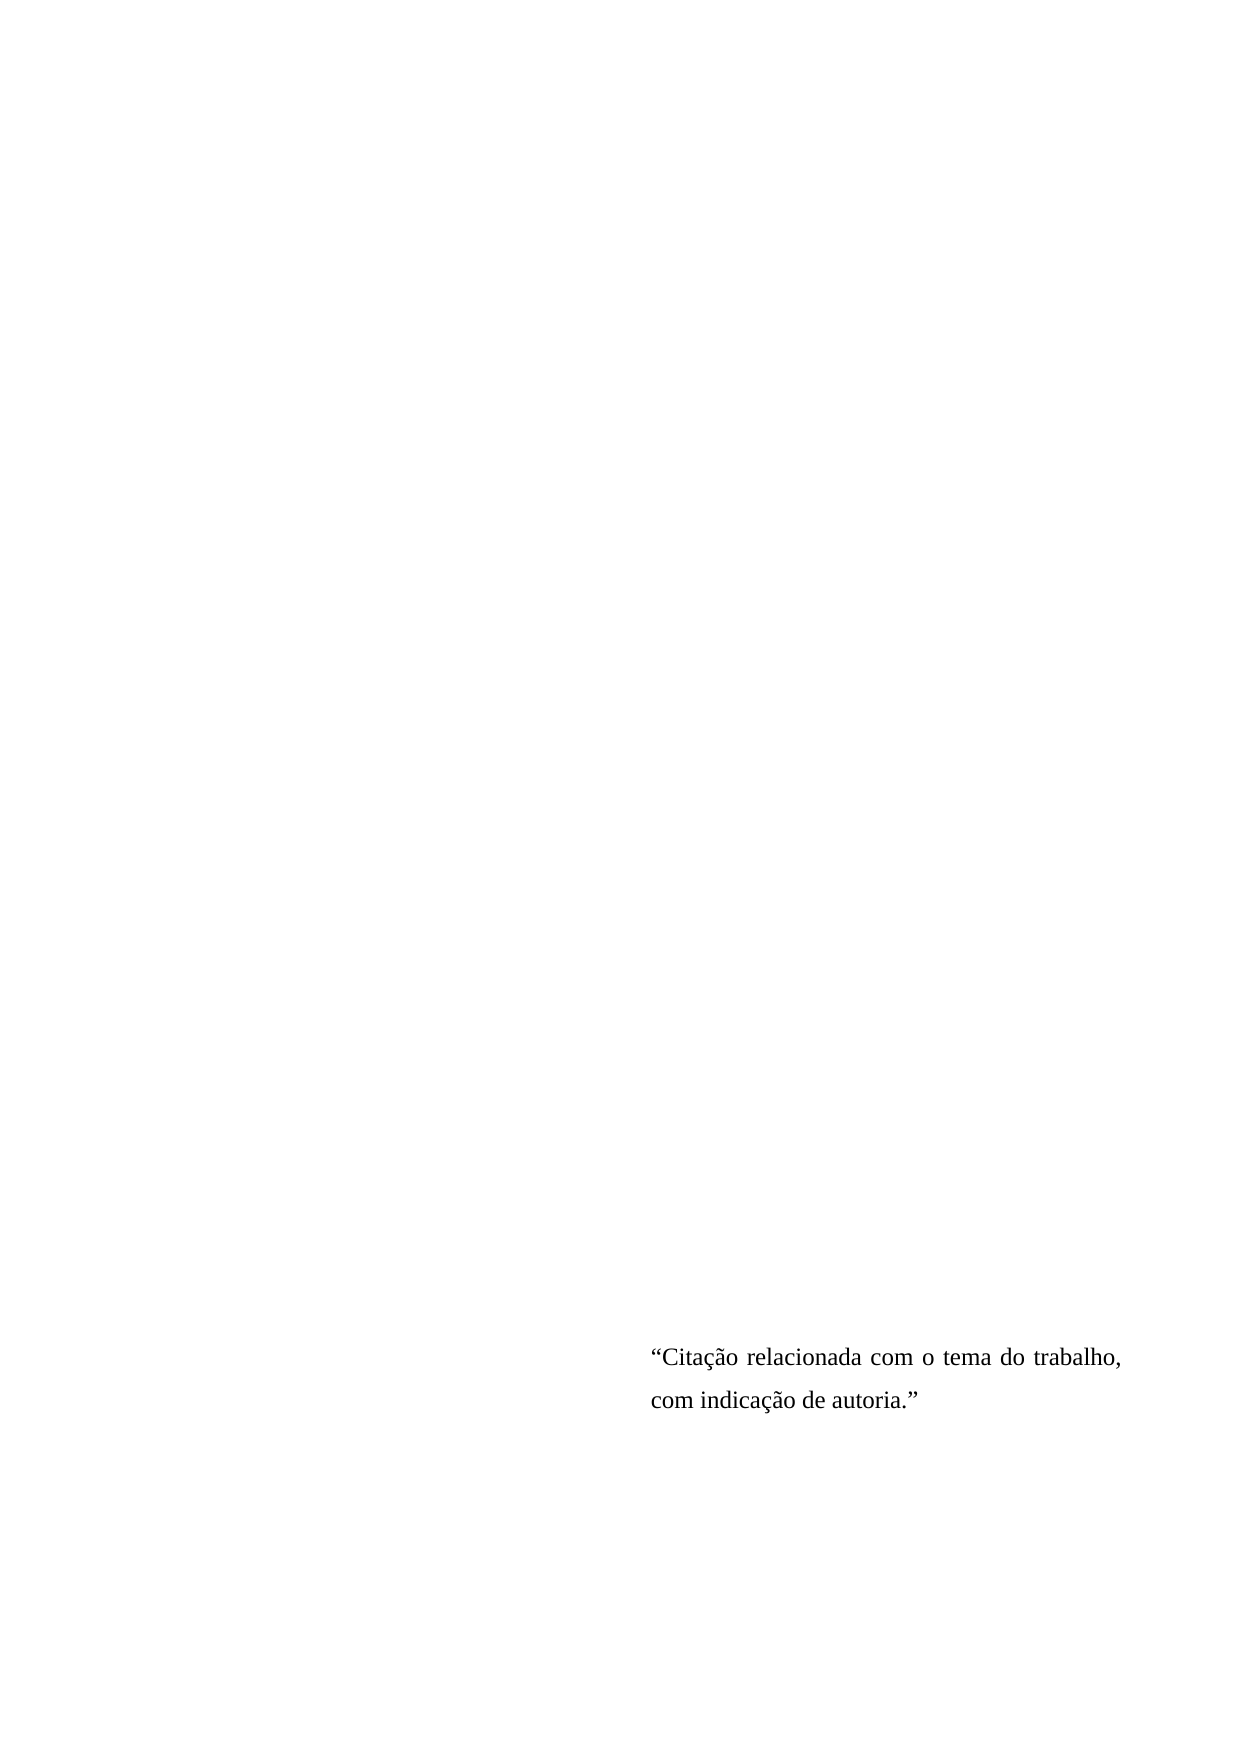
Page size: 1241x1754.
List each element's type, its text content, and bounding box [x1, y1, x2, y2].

text “Citação relacionada com o tema do trabalho, com indicação de autoria.” [651, 1342, 1122, 1413]
